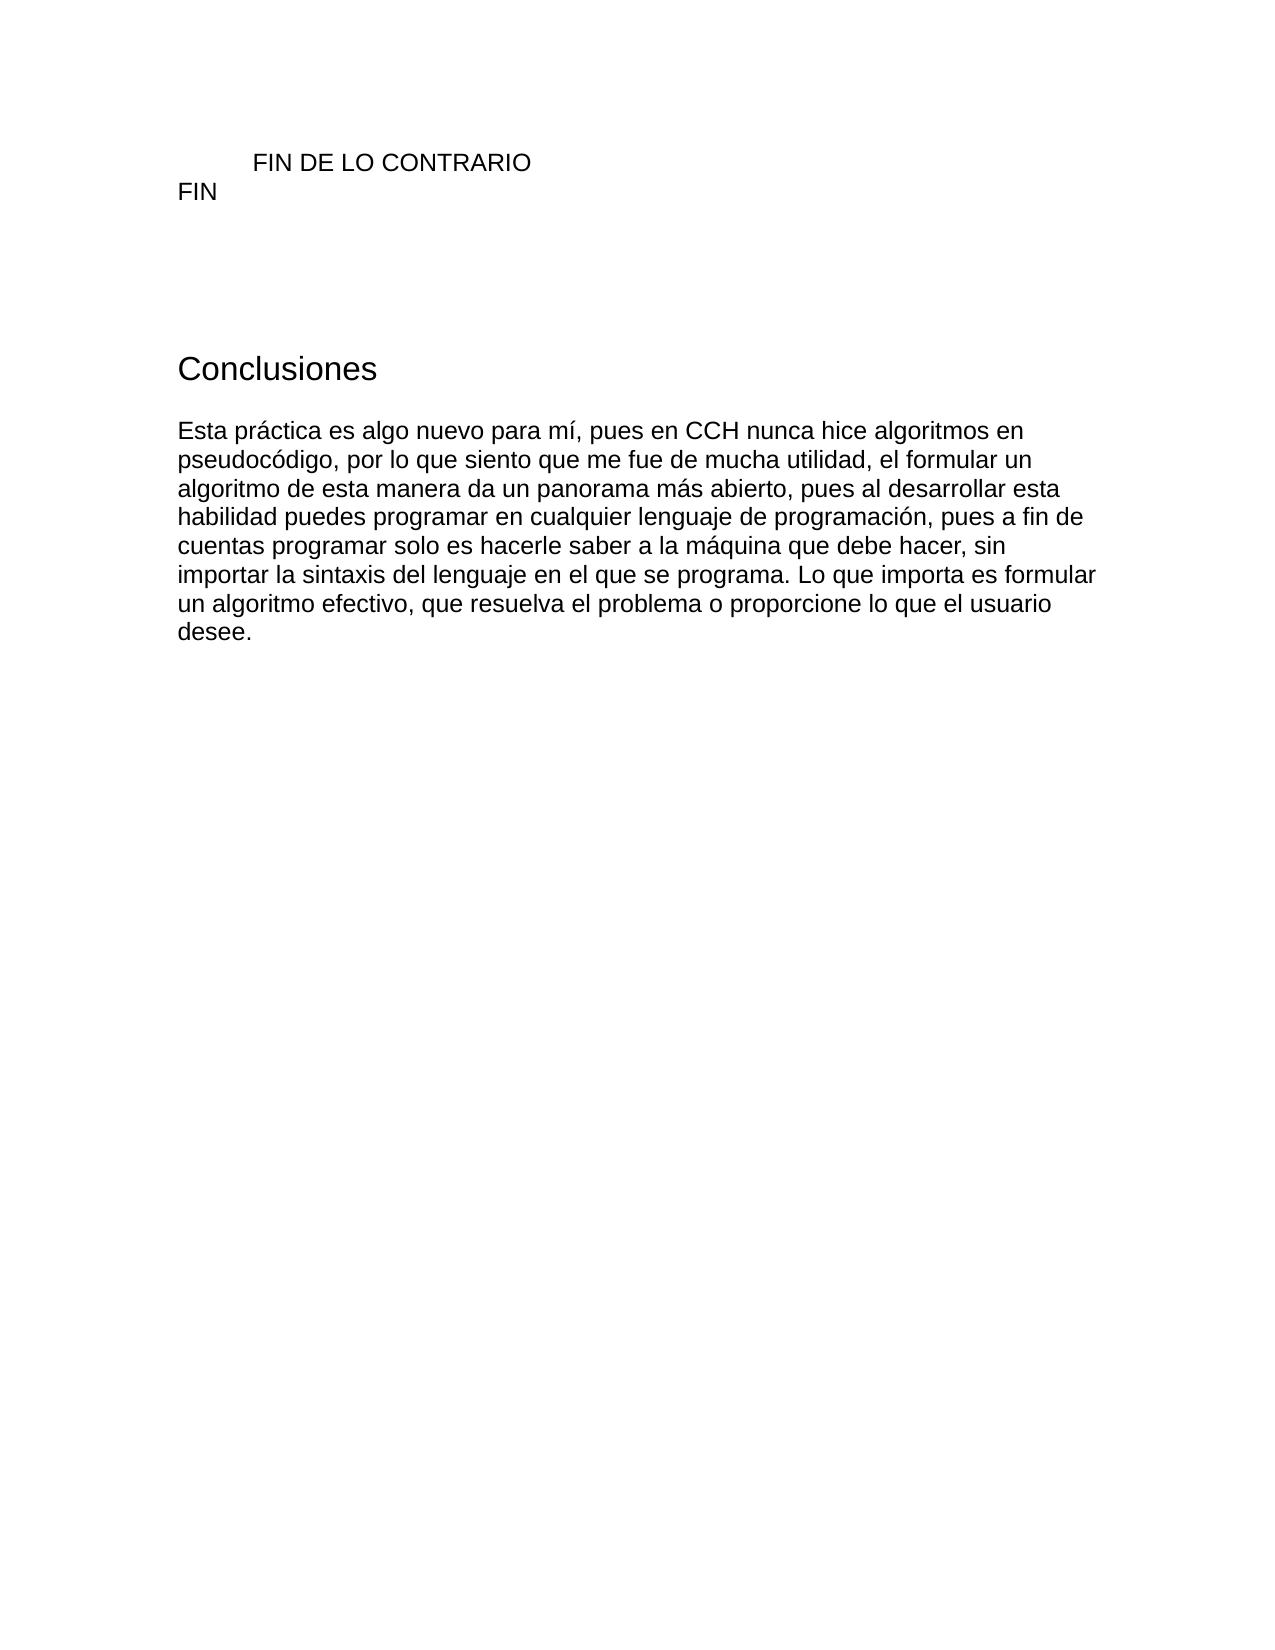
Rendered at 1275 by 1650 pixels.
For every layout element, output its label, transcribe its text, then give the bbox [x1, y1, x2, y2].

text FIN DE LO CONTRARIO [177, 148, 1098, 176]
text Esta práctica es algo nuevo para mí, pues en CCH nunca hice algoritmos en pseudocódigo, por lo que siento que me fue de mucha utilidad, el formular un algoritmo de esta manera da un panorama más abierto, pues al desarrollar esta habilidad puedes programar en cualquier lenguaje de programación, pues a fin de cuentas programar solo es hacerle saber a la máquina que debe hacer, sin importar la sintaxis del lenguaje en el que se programa. Lo que importa es formular un algoritmo efectivo, que resuelva el problema o proporcione lo que el usuario desee. [177, 416, 1098, 646]
text Conclusiones [177, 349, 1098, 387]
text FIN [177, 176, 1098, 205]
